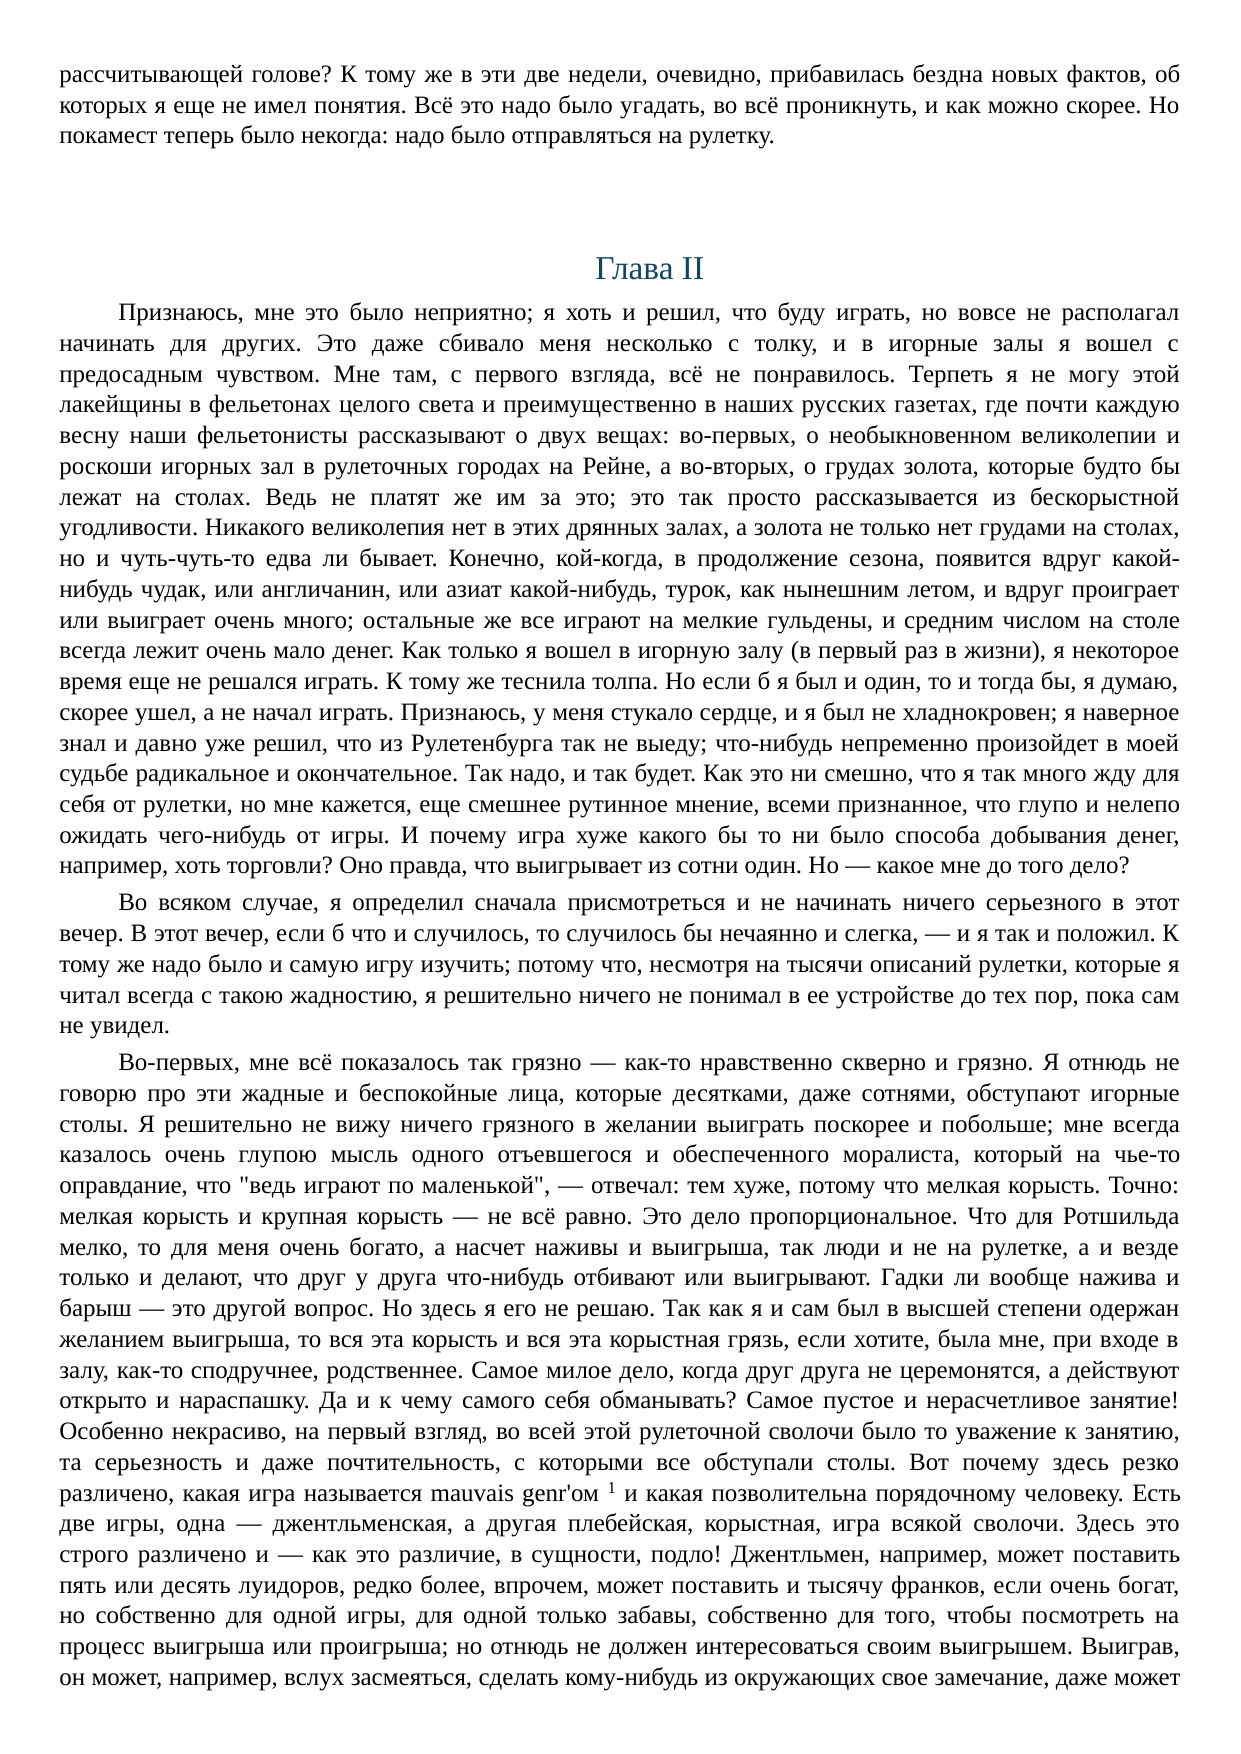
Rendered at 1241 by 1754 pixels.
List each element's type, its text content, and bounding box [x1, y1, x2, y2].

text Признаюсь, мне это было неприятно; я хоть и решил, что буду играть, но вовсе не располагал начинать для других. Это даже сбивало меня несколько с толку, и в игорные залы я вошел с предосадным чувством. Мне там, с первого взгляда, всё не понравилось. Терпеть я не могу этой лакейщины в фельетонах целого света и преимущественно в наших русских газетах, где почти каждую весну наши фельетонисты рассказывают о двух вещах: во-первых, о необыкновенном великолепии и роскоши игорных зал в рулеточных городах на Рейне, а во-вторых, о грудах золота, которые будто бы лежат на столах. Ведь не платят же им за это; это так просто рассказывается из бескорыстной угодливости. Никакого великолепия нет в этих дрянных залах, а золота не только нет грудами на столах, но и чуть-чуть-то едва ли бывает. Конечно, кой-когда, в продолжение сезона, появится вдруг какой-нибудь чудак, или англичанин, или азиат какой-нибудь, турок, как нынешним летом, и вдруг проиграет или выиграет очень много; остальные же все играют на мелкие гульдены, и средним числом на столе всегда лежит очень мало денег. Как только я вошел в игорную залу (в первый раз в жизни), я некоторое время еще не решался играть. К тому же теснила толпа. Но если б я был и один, то и тогда бы, я думаю, скорее ушел, а не начал играть. Признаюсь, у меня стукало сердце, и я был не хладнокровен; я наверное знал и давно уже решил, что из Рулетенбурга так не выеду; что-нибудь непременно произойдет в моей судьбе радикальное и окончательное. Так надо, и так будет. Как это ни смешно, что я так много жду для себя от рулетки, но мне кажется, еще смешнее рутинное мнение, всеми признанное, что глупо и нелепо ожидать чего-нибудь от игры. И почему игра хуже какого бы то ни было способа добывания денег, например, хоть торговли? Оно правда, что выигрывает из сотни один. Но — какое мне до того дело? [59, 297, 1181, 879]
text Во всяком случае, я определил сначала присмотреться и не начинать ничего серьезного в этот вечер. В этот вечер, если б что и случилось, то случилось бы нечаянно и слегка, — и я так и положил. К тому же надо было и самую игру изучить; потому что, несмотря на тысячи описаний рулетки, которые я читал всегда с такою жадностию, я решительно ничего не понимал в ее устройстве до тех пор, пока сам не увидел. [59, 887, 1181, 1039]
text Во-первых, мне всё показалось так грязно — как-то нравственно скверно и грязно. Я отнюдь не говорю про эти жадные и беспокойные лица, которые десятками, даже сотнями, обступают игорные столы. Я решительно не вижу ничего грязного в желании выиграть поскорее и побольше; мне всегда казалось очень глупою мысль одного отъевшегося и обеспеченного моралиста, который на чье-то оправдание, что "ведь играют по маленькой", — отвечал: тем хуже, потому что мелкая корысть. Точно: мелкая корысть и крупная корысть — не всё равно. Это дело пропорциональное. Что для Ротшильда мелко, то для меня очень богато, а насчет наживы и выигрыша, так люди и не на рулетке, а и везде только и делают, что друг у друга что-нибудь отбивают или выигрывают. Гадки ли вообще нажива и барыш — это другой вопрос. Но здесь я его не решаю. Так как я и сам был в высшей степени одержан желанием выигрыша, то вся эта корысть и вся эта корыстная грязь, если хотите, была мне, при входе в залу, как-то сподручнее, родственнее. Самое милое дело, когда друг друга не церемонятся, а действуют открыто и нараспашку. Да и к чему самого себя обманывать? Самое пустое и нерасчетливое занятие! Особенно некрасиво, на первый взгляд, во всей этой рулеточной сволочи было то уважение к занятию, та серьезность и даже почтительность, с которыми все обступали столы. Вот почему здесь резко различено, какая игра называется mauvais genr'ом 1 и какая позволительна порядочному человеку. Есть две игры, одна — джентльменская, а другая плебейская, корыстная, игра всякой сволочи. Здесь это строго различено и — как это различие, в сущности, подло! Джентльмен, например, может поставить пять или десять луидоров, редко более, впрочем, может поставить и тысячу франков, если очень богат, но собственно для одной игры, для одной только забавы, собственно для того, чтобы посмотреть на процесс выигрыша или проигрыша; но отнюдь не должен интересоваться своим выигрышем. Выиграв, он может, например, вслух засмеяться, сделать кому-нибудь из окружающих свое замечание, даже может [59, 1047, 1181, 1691]
subtitle Глава II [59, 248, 1181, 286]
text рассчитывающей голове? К тому же в эти две недели, очевидно, прибавилась бездна новых фактов, об которых я еще не имел понятия. Всё это надо было угадать, во всё проникнуть, и как можно скорее. Но покамест теперь было некогда: надо было отправляться на рулетку. [59, 59, 1181, 149]
